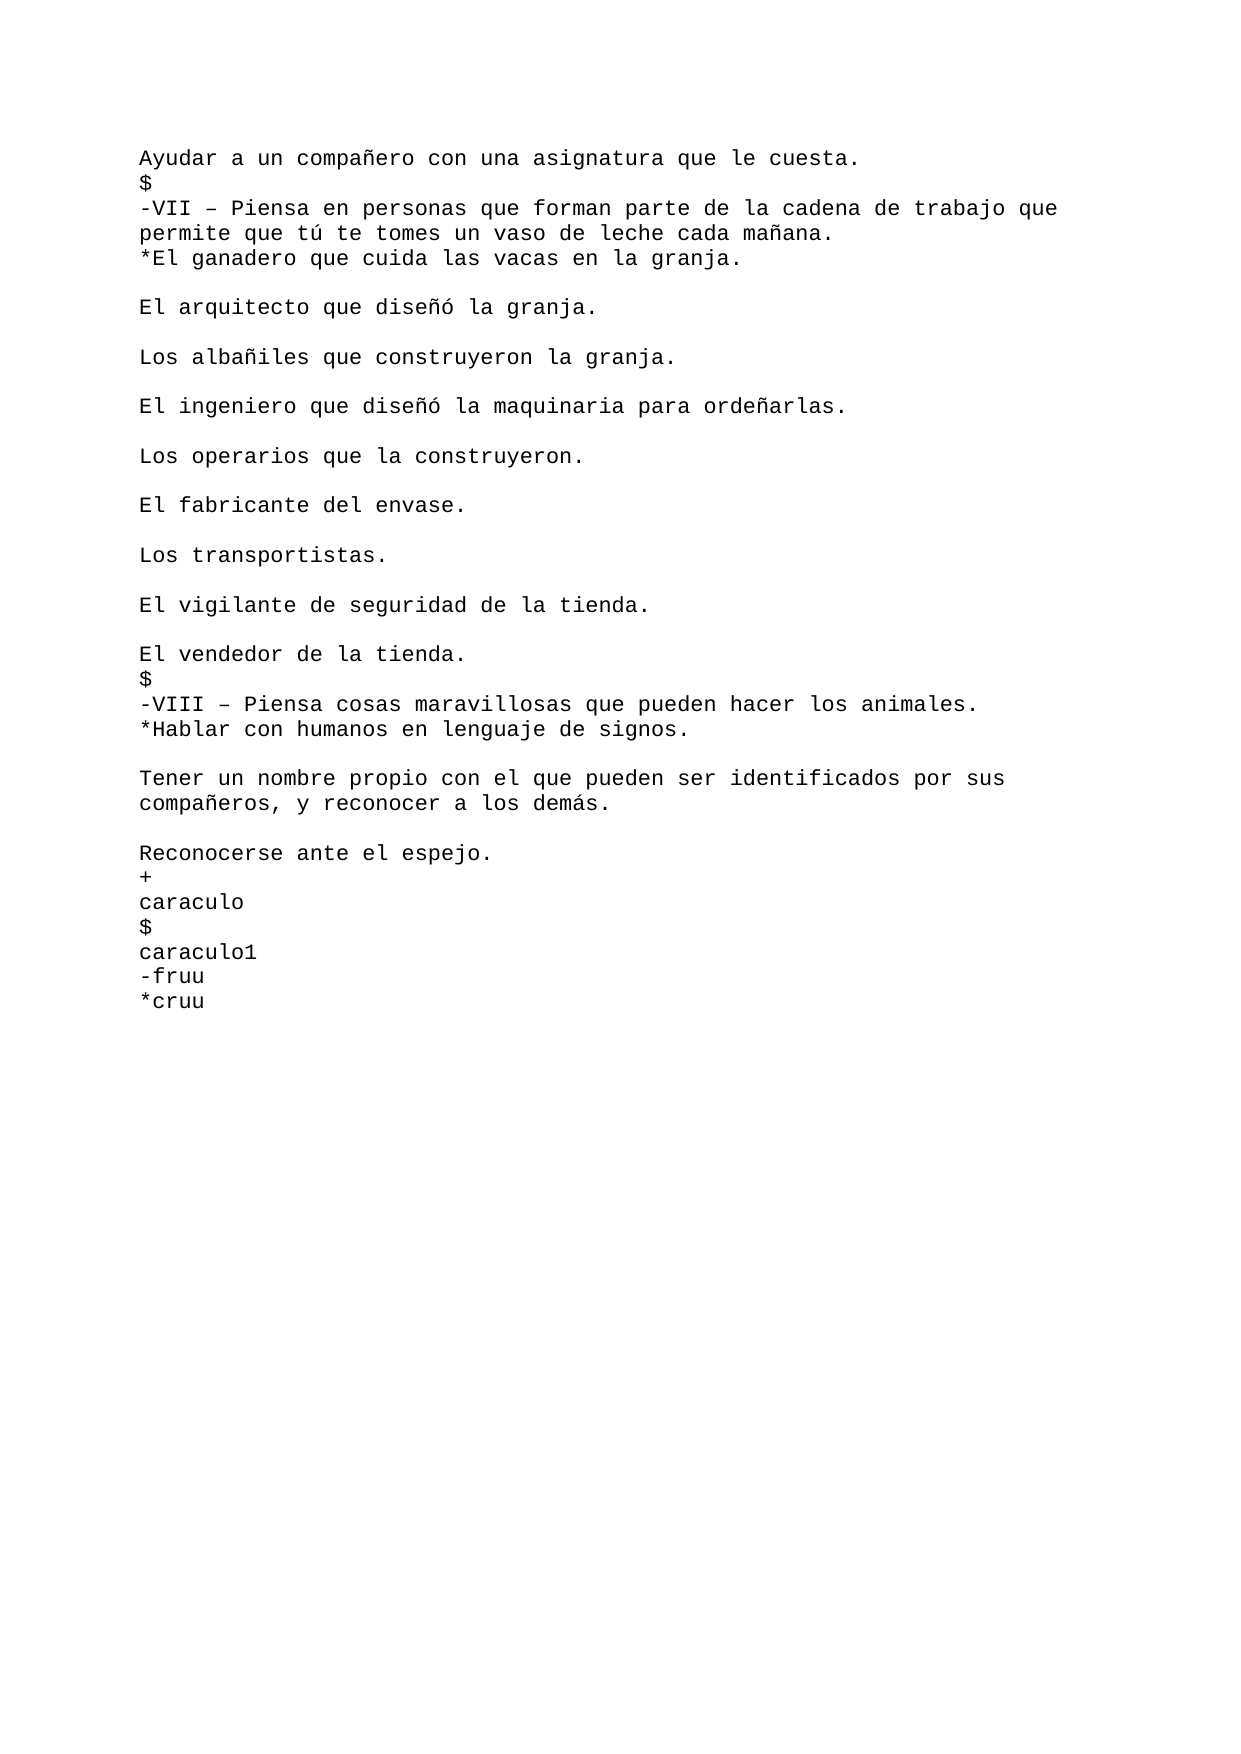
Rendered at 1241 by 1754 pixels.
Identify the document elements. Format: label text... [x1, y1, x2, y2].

text -VIII – Piensa cosas maravillosas que pueden hacer los animales. [139, 693, 1101, 718]
text Los albañiles que construyeron la granja. [139, 346, 1101, 371]
text El fabricante del envase. [139, 495, 1101, 519]
text El ingeniero que diseñó la maquinaria para ordeñarlas. [139, 396, 1101, 420]
text Los transportistas. [139, 544, 1101, 569]
text El arquitecto que diseñó la granja. [139, 296, 1101, 321]
text -fruu [139, 966, 1101, 991]
text El vigilante de seguridad de la tienda. [139, 594, 1101, 619]
text + [139, 867, 1101, 891]
text *El ganadero que cuida las vacas en la granja. [139, 247, 1101, 272]
text Los operarios que la construyeron. [139, 445, 1101, 470]
text caraculo [139, 891, 1101, 916]
text El vendedor de la tienda. [139, 643, 1101, 668]
text -VII – Piensa en personas que forman parte de la cadena de trabajo que permite que tú te tomes un vaso de leche cada mañana. [139, 197, 1101, 247]
text *cruu [139, 991, 1101, 1015]
text Ayudar a un compañero con una asignatura que le cuesta. [139, 148, 1101, 172]
text $ [139, 172, 1101, 197]
text Tener un nombre propio con el que pueden ser identificados por sus compañeros, y reconocer a los demás. [139, 767, 1101, 817]
text $ [139, 916, 1101, 941]
text Reconocerse ante el espejo. [139, 842, 1101, 867]
text *Hablar con humanos en lenguaje de signos. [139, 718, 1101, 743]
text caraculo1 [139, 941, 1101, 966]
text $ [139, 668, 1101, 693]
